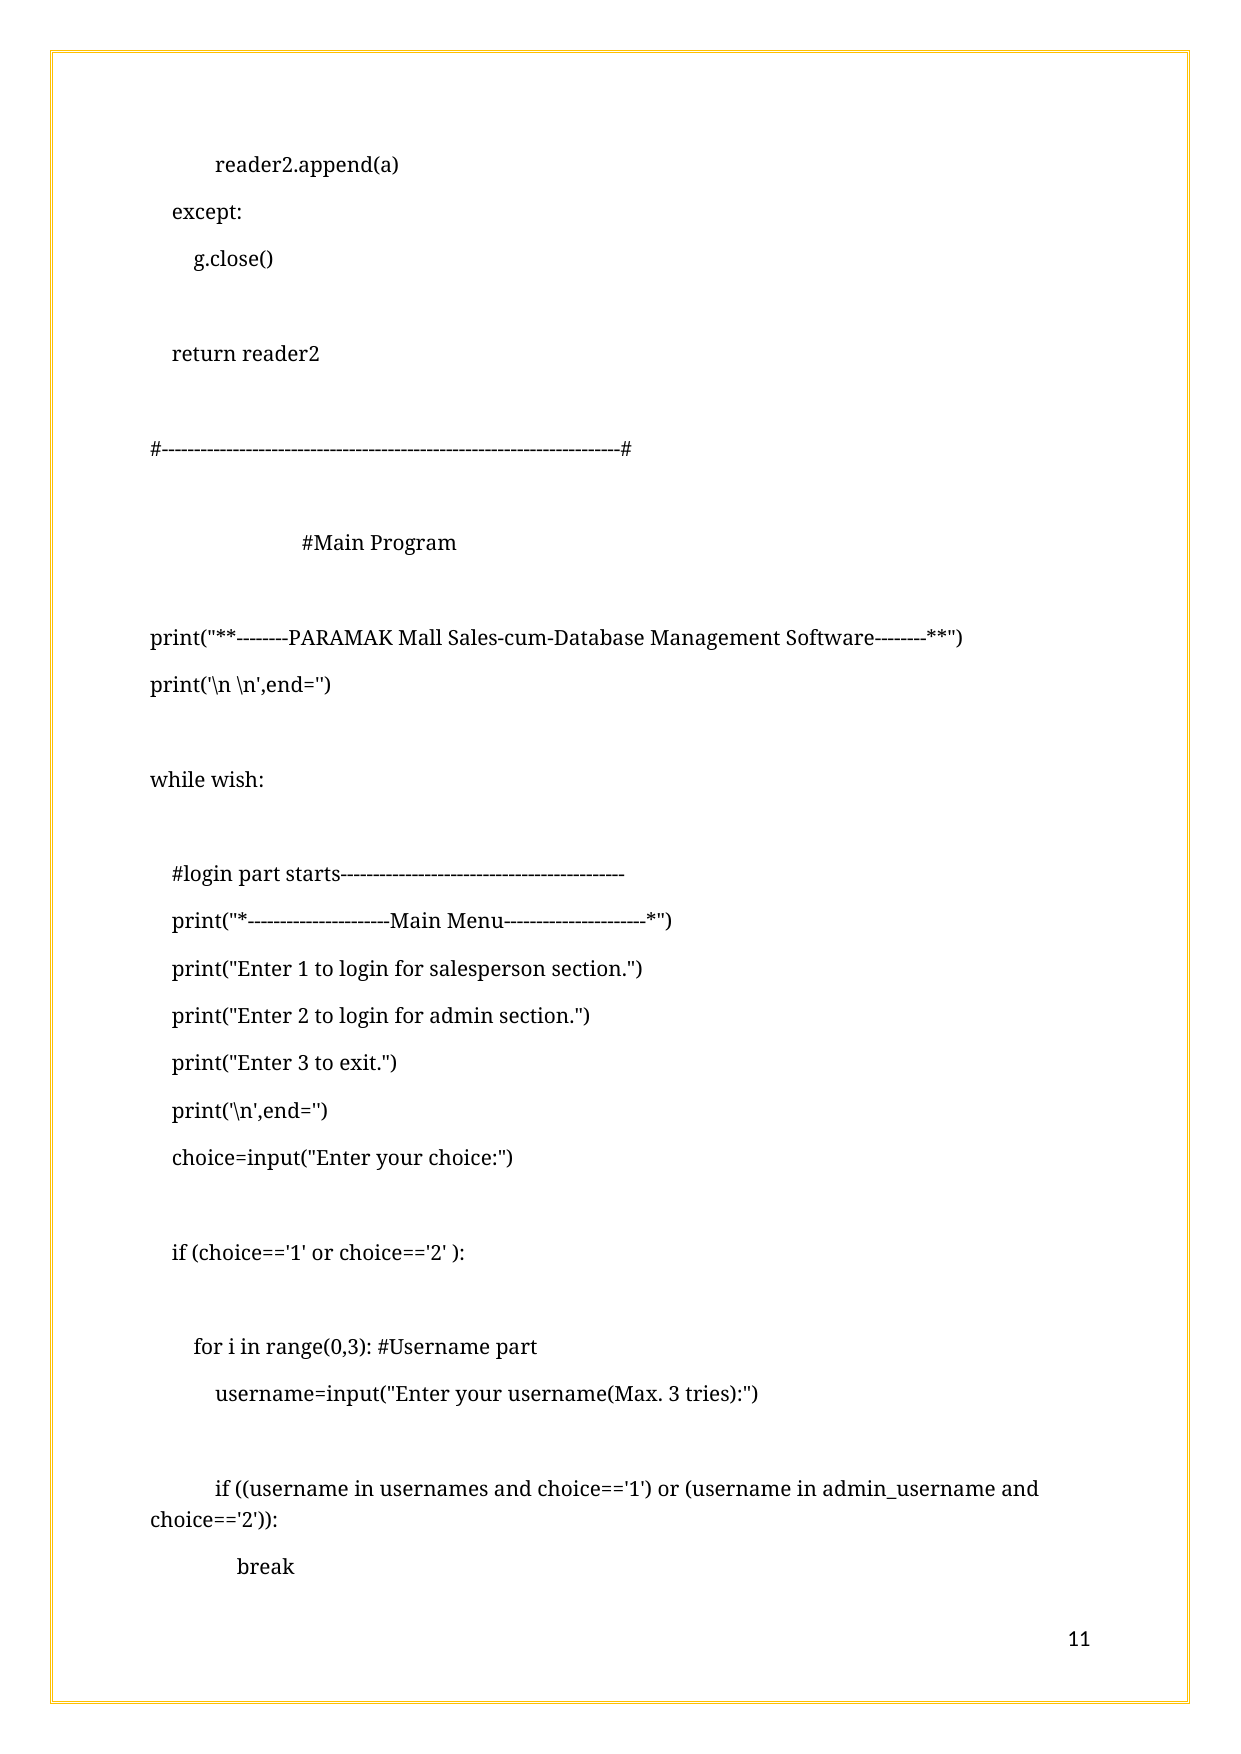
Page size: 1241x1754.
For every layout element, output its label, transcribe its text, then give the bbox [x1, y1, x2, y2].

text username=input("Enter your username(Max. 3 tries):") [150, 1379, 1090, 1408]
text print("Enter 3 to exit.") [150, 1048, 1090, 1077]
text if ((username in usernames and choice=='1') or (username in admin_username and choice=='2')): [150, 1474, 1090, 1533]
text g.close() [150, 244, 1090, 273]
text #-----------------------------------------------------------------------# [150, 434, 1090, 462]
text print("Enter 1 to login for salesperson section.") [150, 954, 1090, 982]
text except: [150, 197, 1090, 226]
text print("*----------------------Main Menu----------------------*") [150, 907, 1090, 935]
text while wish: [150, 765, 1090, 793]
text #login part starts-------------------------------------------- [150, 859, 1090, 888]
text print("Enter 2 to login for admin section.") [150, 1001, 1090, 1030]
text break [150, 1552, 1090, 1581]
text reader2.append(a) [150, 150, 1090, 178]
text print("**--------PARAMAK Mall Sales-cum-Database Management Software--------**") [150, 623, 1090, 651]
text print('\n',end='') [150, 1096, 1090, 1124]
text if (choice=='1' or choice=='2' ): [150, 1238, 1090, 1266]
text print('\n \n',end='') [150, 670, 1090, 699]
text #Main Program [150, 528, 1090, 557]
text return reader2 [150, 339, 1090, 368]
text choice=input("Enter your choice:") [150, 1143, 1090, 1172]
text for i in range(0,3): #Username part [150, 1332, 1090, 1361]
